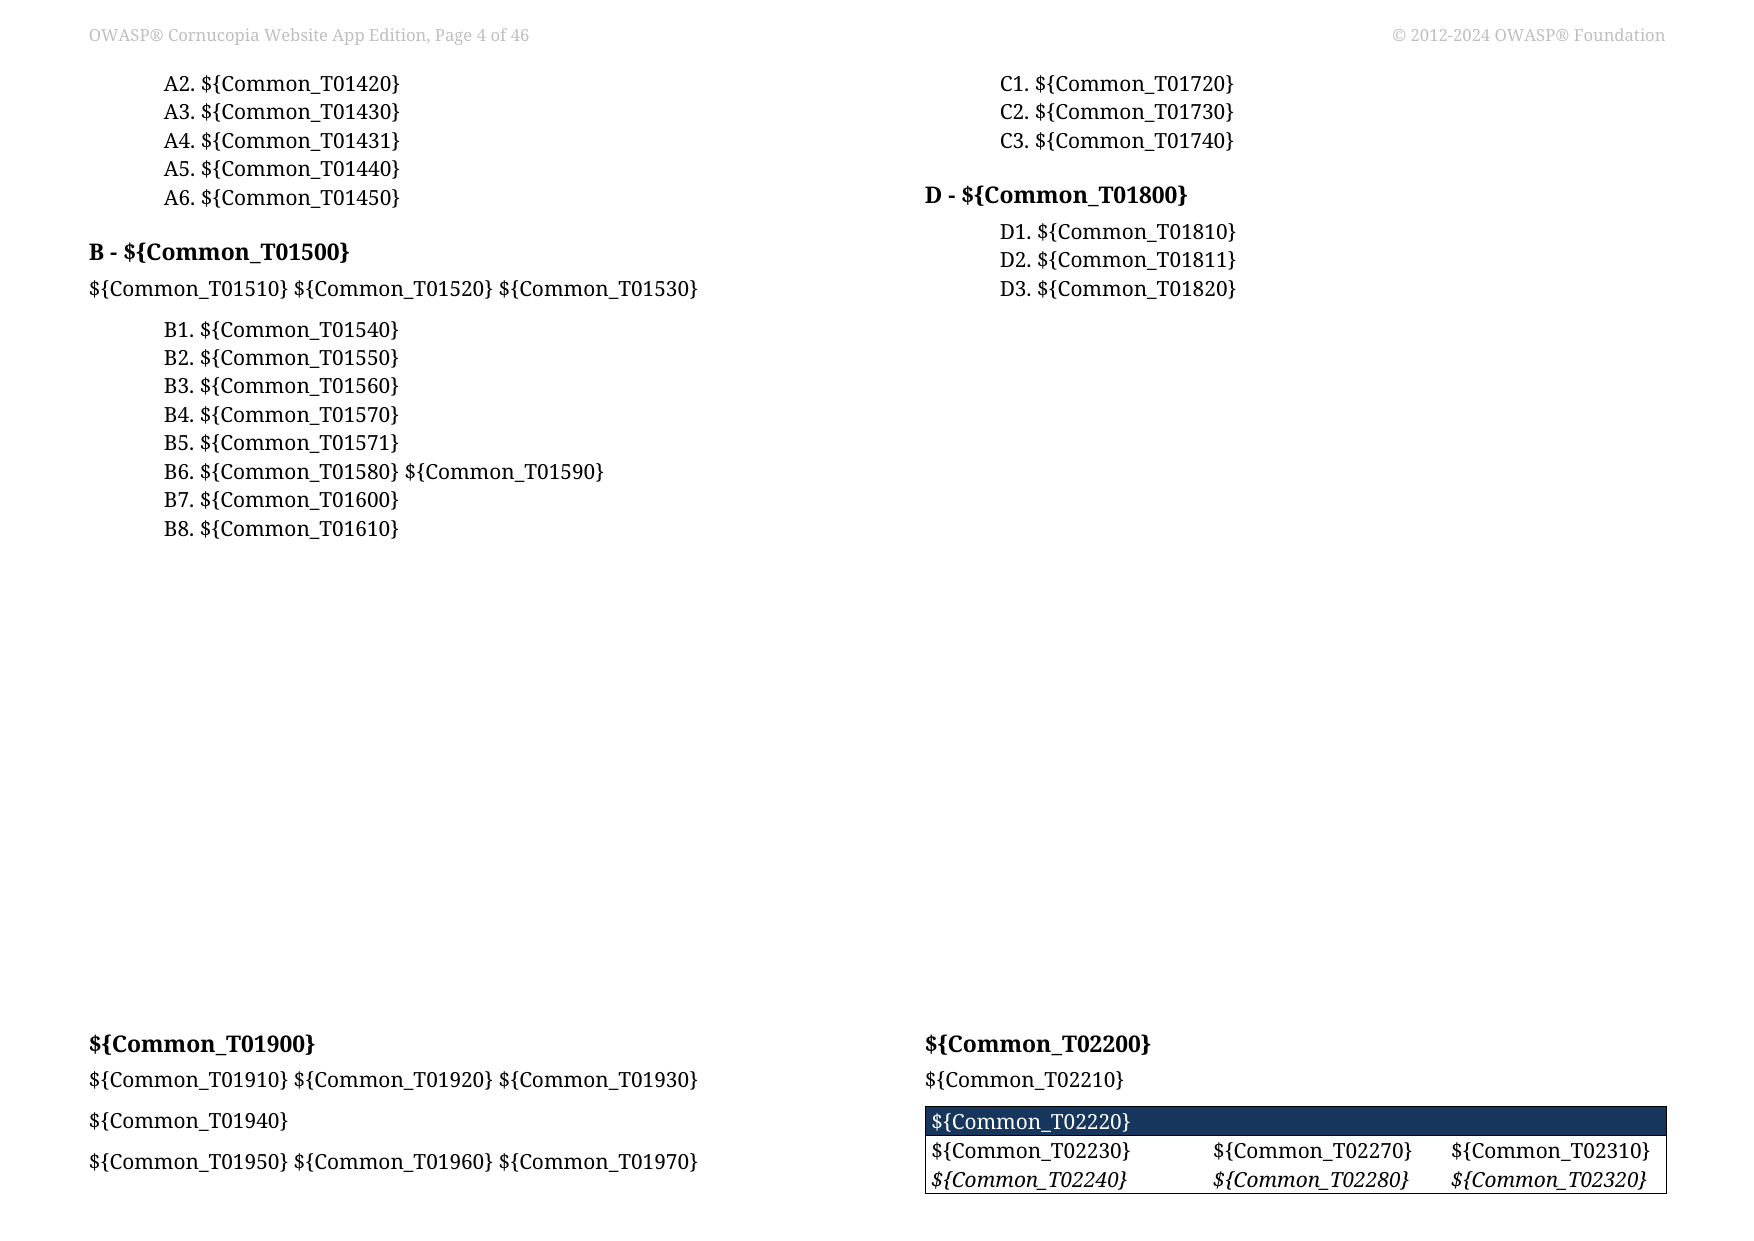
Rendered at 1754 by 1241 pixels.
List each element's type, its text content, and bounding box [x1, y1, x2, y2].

table_cell A2. ${Common_T01420} A3. ${Common_T01430} A4. ${Common_T01431} A5. ${Common_T01440} A6. ${Common_T01450} B - ${Common_T01500} ${Common_T01510} ${Common_T01520} ${Common_T01530} B1. ${Common_T01540} B2. ${Common_T01550} B3. ${Common_T01560} B4. ${Common_T01570} B5. ${Common_T01571} B6. ${Common_T01580} ${Common_T01590} B7. ${Common_T01600} B8. ${Common_T01610} [78, 69, 856, 1027]
table_cell ${Common_T02230} ${Common_T02240} [926, 1136, 1207, 1193]
table_cell C1. ${Common_T01720} C2. ${Common_T01730} C3. ${Common_T01740} D - ${Common_T01800} D1. ${Common_T01810} D2. ${Common_T01811} D3. ${Common_T01820} [913, 69, 1677, 1027]
table_cell ${Common_T02310} ${Common_T02320} [1445, 1136, 1666, 1193]
table_cell ${Common_T01900} ${Common_T01910} ${Common_T01920} ${Common_T01930} ${Common_T01940} ${Common_T01950} ${Common_T01960} ${Common_T01970} [78, 1028, 856, 1211]
table_cell [856, 69, 913, 1027]
table_cell [856, 1028, 913, 1211]
table_cell ${Common_T02270} ${Common_T02280} [1207, 1136, 1445, 1193]
table_cell ${Common_T02200} ${Common_T02210} [913, 1028, 1677, 1211]
table_header ${Common_T02220} [926, 1107, 1666, 1135]
